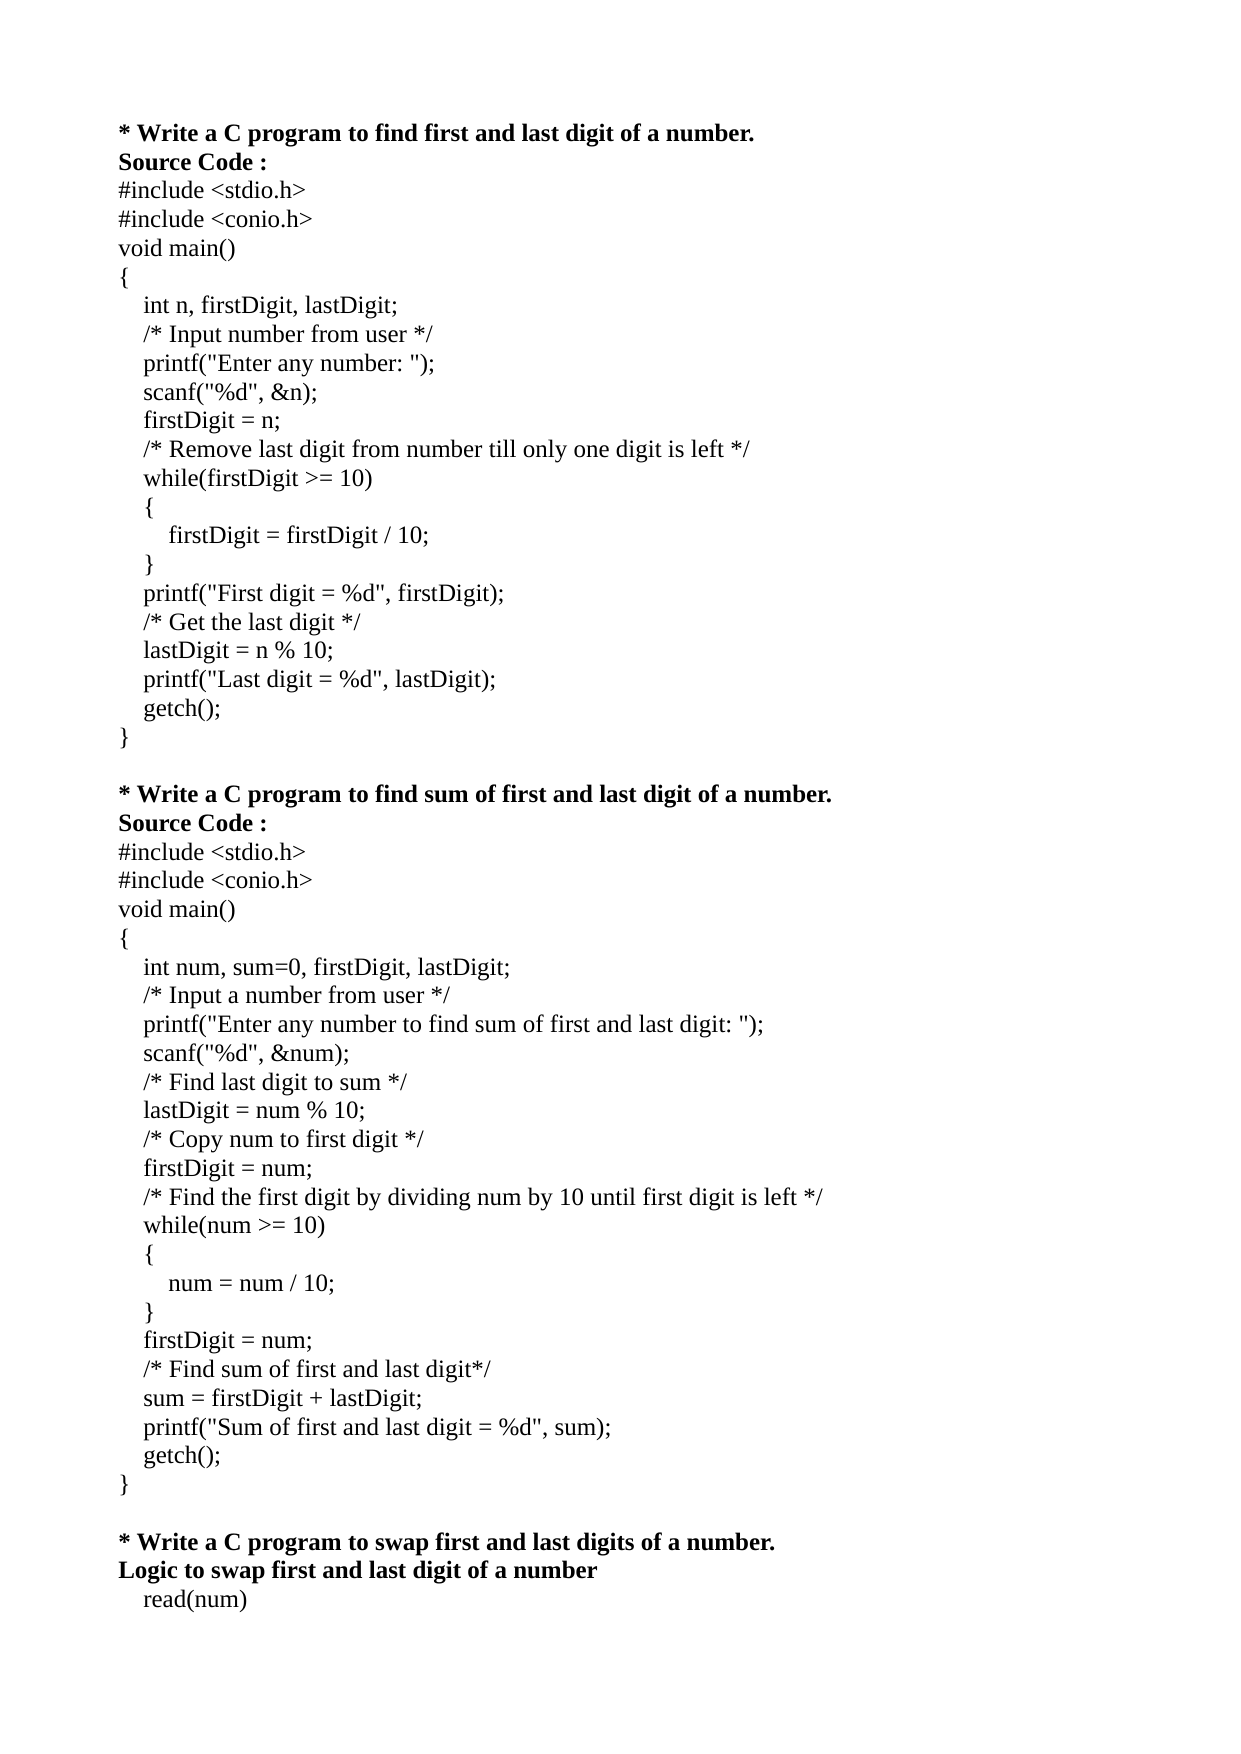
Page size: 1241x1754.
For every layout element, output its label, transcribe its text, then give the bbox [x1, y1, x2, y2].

text /* Find sum of first and last digit*/ [118, 1354, 1122, 1383]
text scanf("%d", &num); [118, 1038, 1122, 1067]
text Logic to swap first and last digit of a number [118, 1556, 1122, 1584]
text } [118, 722, 1122, 751]
text #include <conio.h> [118, 866, 1122, 894]
text printf("Enter any number: "); [118, 348, 1122, 377]
text /* Find last digit to sum */ [118, 1067, 1122, 1096]
text { [118, 492, 1122, 521]
text /* Copy num to first digit */ [118, 1124, 1122, 1153]
text { [118, 1239, 1122, 1268]
text firstDigit = firstDigit / 10; [118, 521, 1122, 549]
text printf("First digit = %d", firstDigit); [118, 578, 1122, 607]
text printf("Last digit = %d", lastDigit); [118, 664, 1122, 693]
text firstDigit = num; [118, 1326, 1122, 1354]
text lastDigit = num % 10; [118, 1096, 1122, 1124]
text /* Input a number from user */ [118, 981, 1122, 1009]
text } [118, 549, 1122, 578]
text Source Code : [118, 808, 1122, 837]
text #include <conio.h> [118, 204, 1122, 233]
text #include <stdio.h> [118, 837, 1122, 866]
text scanf("%d", &n); [118, 377, 1122, 406]
text * Write a C program to find sum of first and last digit of a number. [118, 779, 1122, 808]
text getch(); [118, 693, 1122, 722]
text void main() [118, 233, 1122, 262]
text num = num / 10; [118, 1268, 1122, 1297]
text * Write a C program to swap first and last digits of a number. [118, 1527, 1122, 1556]
text read(num) [118, 1584, 1122, 1613]
text } [118, 1469, 1122, 1498]
text int num, sum=0, firstDigit, lastDigit; [118, 952, 1122, 981]
text void main() [118, 894, 1122, 923]
text while(firstDigit >= 10) [118, 463, 1122, 492]
text } [118, 1297, 1122, 1326]
text getch(); [118, 1441, 1122, 1469]
text /* Remove last digit from number till only one digit is left */ [118, 434, 1122, 463]
text #include <stdio.h> [118, 176, 1122, 204]
text firstDigit = num; [118, 1153, 1122, 1182]
text firstDigit = n; [118, 406, 1122, 434]
text * Write a C program to find first and last digit of a number. [118, 118, 1122, 147]
text { [118, 923, 1122, 952]
text /* Find the first digit by dividing num by 10 until first digit is left */ [118, 1182, 1122, 1211]
text Source Code : [118, 147, 1122, 176]
text /* Input number from user */ [118, 319, 1122, 348]
text while(num >= 10) [118, 1211, 1122, 1239]
text printf("Sum of first and last digit = %d", sum); [118, 1412, 1122, 1441]
text { [118, 262, 1122, 291]
text sum = firstDigit + lastDigit; [118, 1383, 1122, 1412]
text int n, firstDigit, lastDigit; [118, 291, 1122, 319]
text lastDigit = n % 10; [118, 636, 1122, 664]
text /* Get the last digit */ [118, 607, 1122, 636]
text printf("Enter any number to find sum of first and last digit: "); [118, 1009, 1122, 1038]
